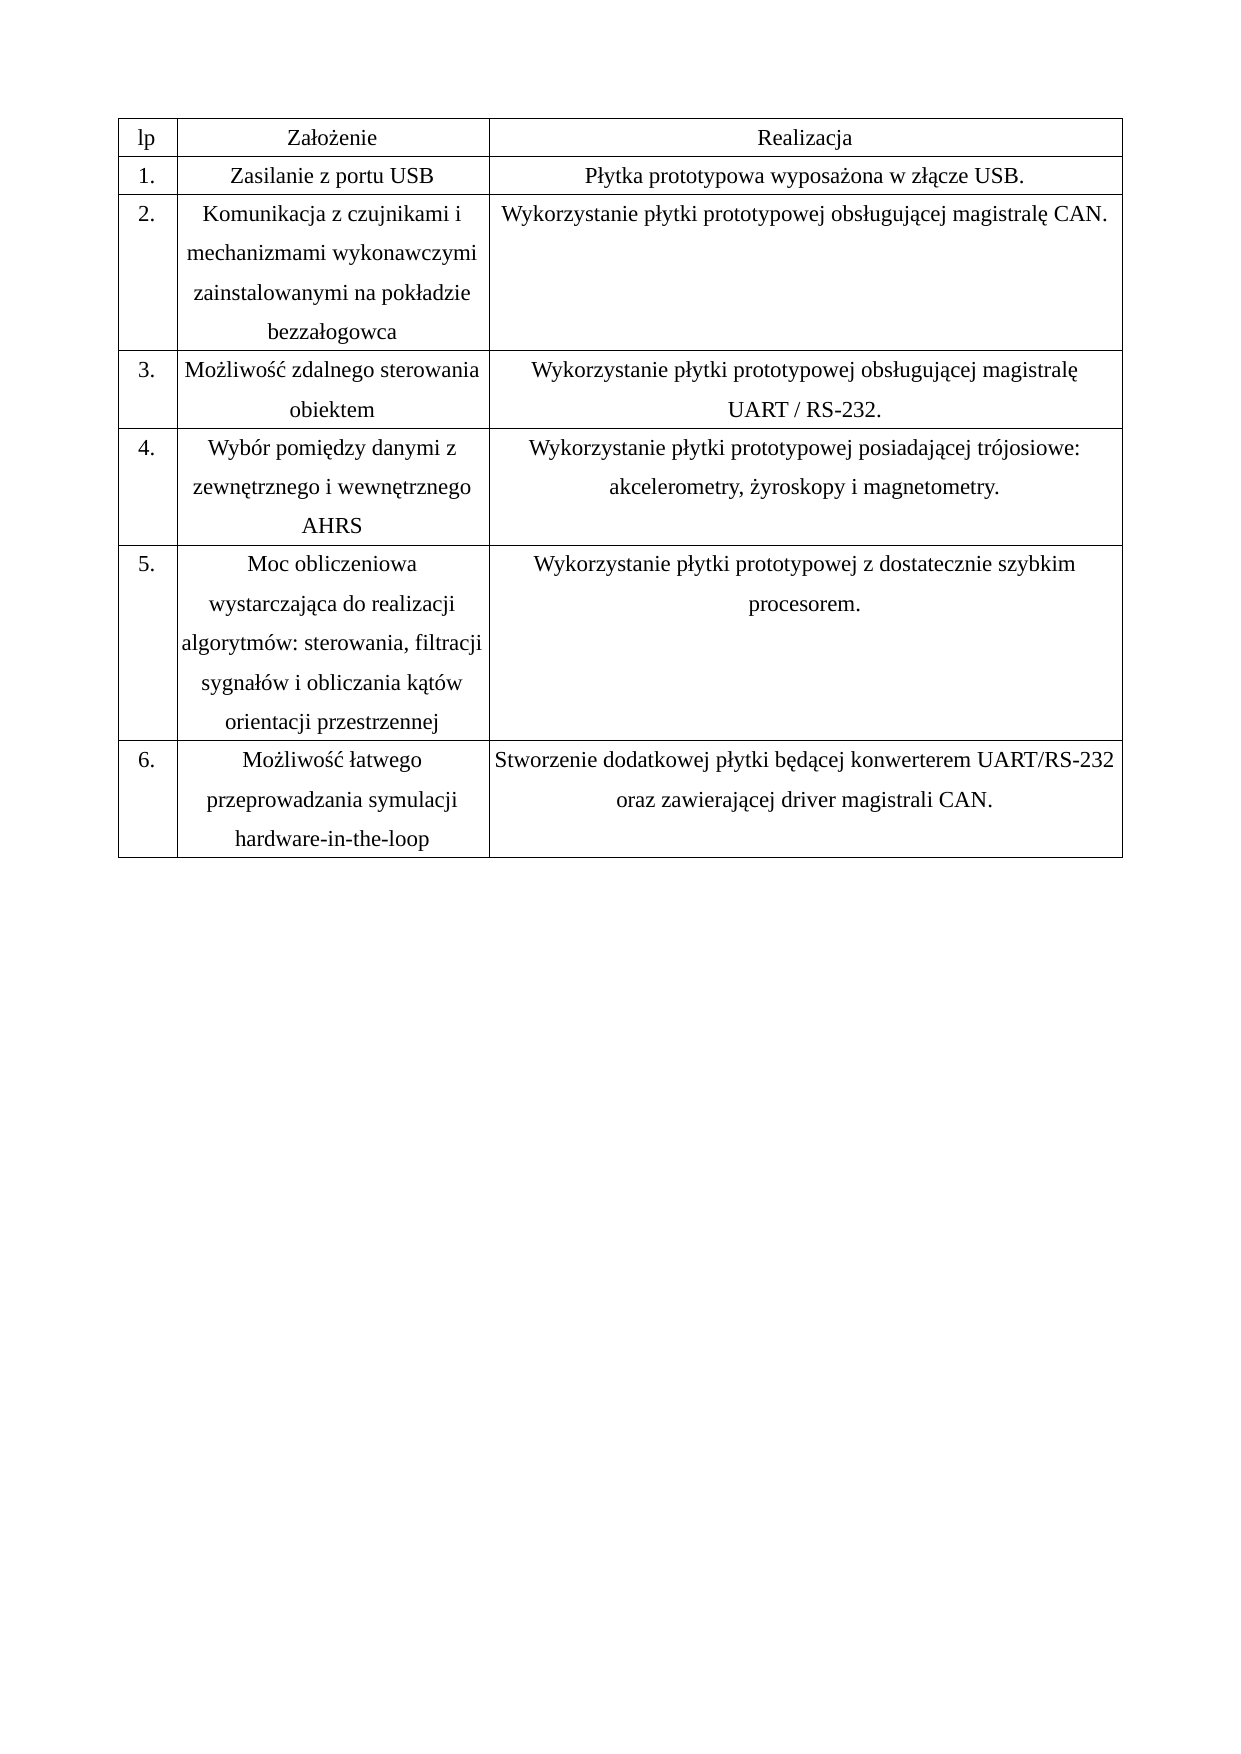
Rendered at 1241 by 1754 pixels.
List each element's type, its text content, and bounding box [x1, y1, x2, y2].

table_cell 5. [119, 546, 177, 740]
table_cell Możliwość łatwego przeprowadzania symulacji hardware-in-the-loop [178, 741, 489, 857]
table_cell Stworzenie dodatkowej płytki będącej konwerterem UART/RS-232 oraz zawierającej driver magistrali CAN. [490, 741, 1122, 857]
table_cell 3. [119, 351, 177, 428]
table_cell Zasilanie z portu USB [178, 157, 489, 194]
table_cell Możliwość zdalnego sterowania obiektem [178, 351, 489, 428]
table_cell Wykorzystanie płytki prototypowej z dostatecznie szybkim procesorem. [490, 546, 1122, 740]
table_header Realizacja [490, 119, 1122, 156]
table_cell 1. [119, 157, 177, 194]
table_cell Płytka prototypowa wyposażona w złącze USB. [490, 157, 1122, 194]
table_header Założenie [178, 119, 489, 156]
table_cell Wykorzystanie płytki prototypowej obsługującej magistralę UART / RS-232. [490, 351, 1122, 428]
table_cell Wybór pomiędzy danymi z zewnętrznego i wewnętrznego AHRS [178, 429, 489, 544]
table_cell Moc obliczeniowa wystarczająca do realizacji algorytmów: sterowania, filtracji sygnałów i obliczania kątów orientacji przestrzennej [178, 546, 489, 740]
table_cell Wykorzystanie płytki prototypowej obsługującej magistralę CAN. [490, 195, 1122, 350]
table_header lp [119, 119, 177, 156]
table_cell 2. [119, 195, 177, 350]
table_cell 4. [119, 429, 177, 544]
table_cell 6. [119, 741, 177, 857]
table_cell Komunikacja z czujnikami i mechanizmami wykonawczymi zainstalowanymi na pokładzie bezzałogowca [178, 195, 489, 350]
table_cell Wykorzystanie płytki prototypowej posiadającej trójosiowe: akcelerometry, żyroskopy i magnetometry. [490, 429, 1122, 544]
